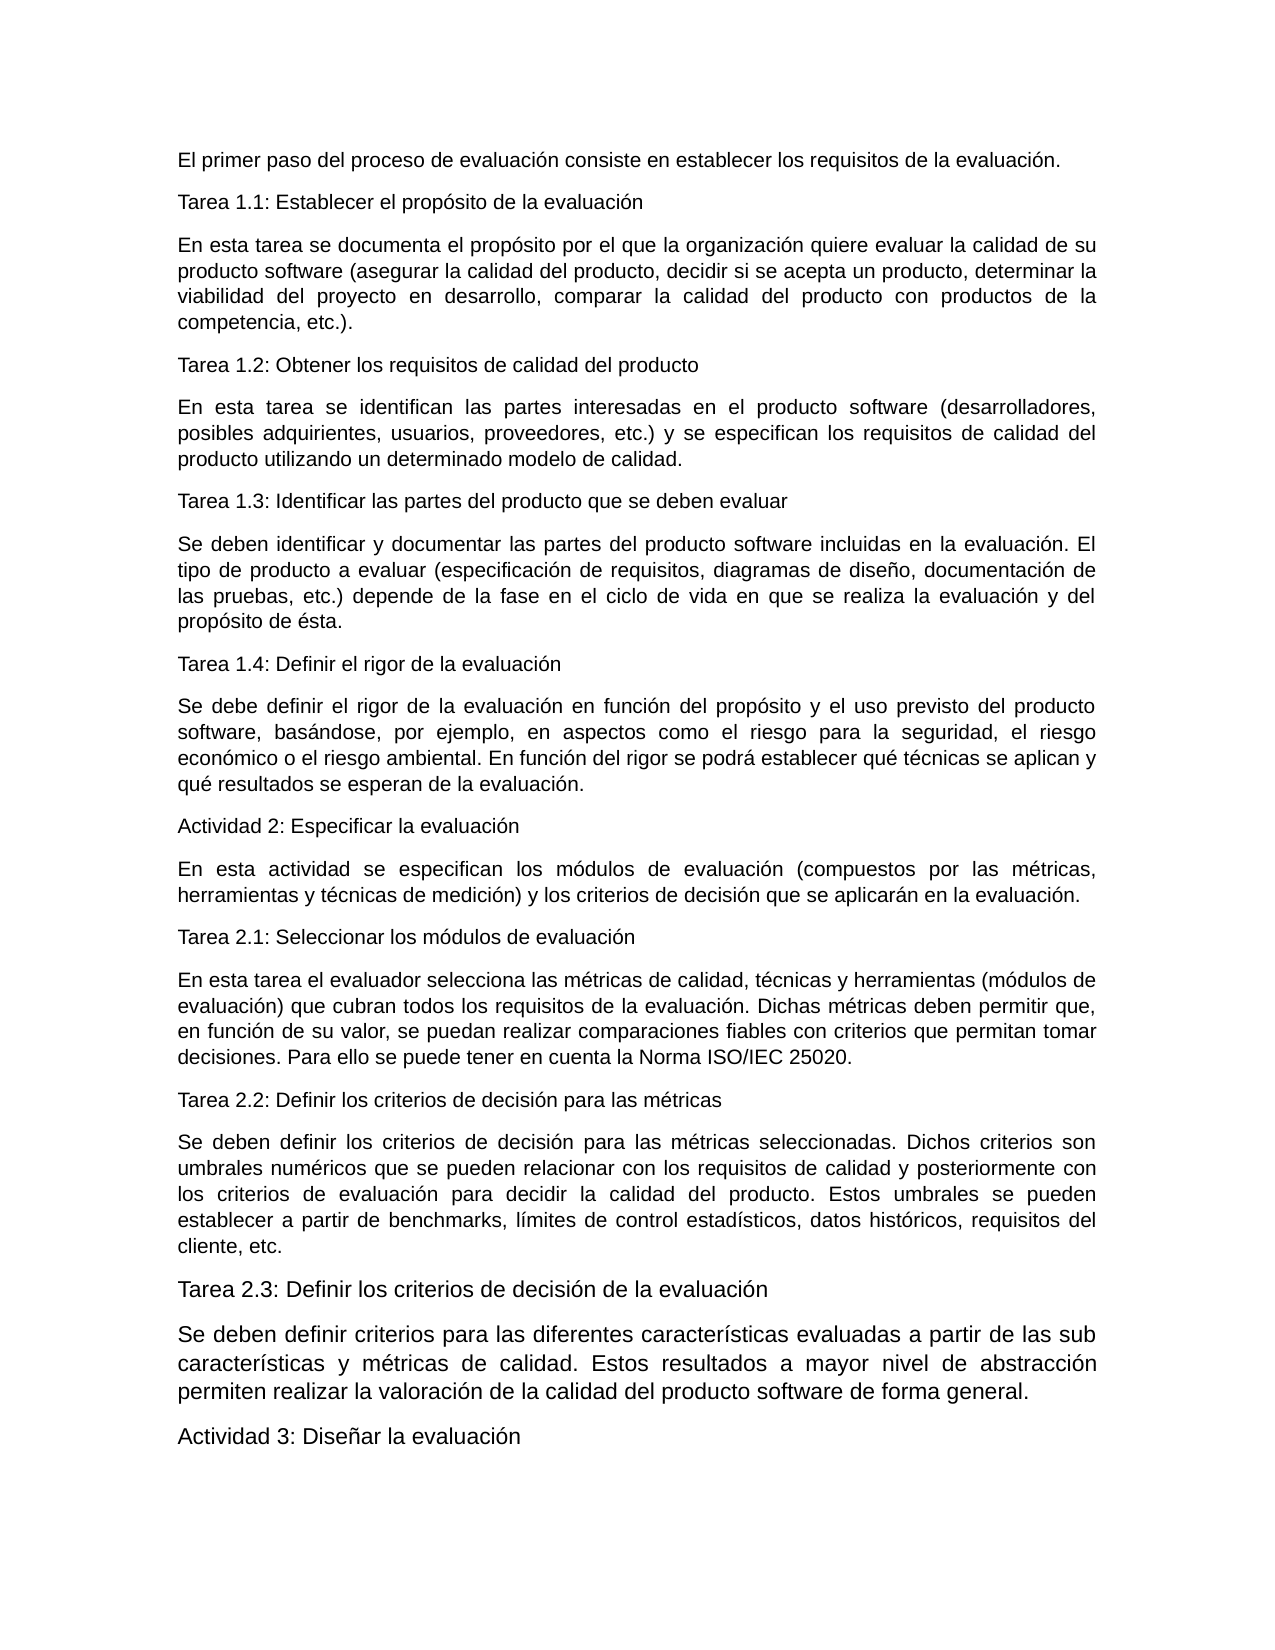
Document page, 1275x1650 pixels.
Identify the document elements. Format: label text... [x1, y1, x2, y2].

text Tarea 1.3: Identificar las partes del producto que se deben evaluar [177, 489, 1098, 513]
text Tarea 2.1: Seleccionar los módulos de evaluación [177, 925, 1098, 949]
text Se deben definir los criterios de decisión para las métricas seleccionadas. Dichos criterios son umbrales numéricos que se pueden relacionar con los requisitos de calidad y posteriormente con los criterios de evaluación para decidir la calidad del producto. Estos umbrales se pueden establecer a partir de benchmarks, límites de control estadísticos, datos históricos, requisitos del cliente, etc. [177, 1130, 1098, 1257]
text Tarea 2.3: Definir los criterios de decisión de la evaluación [177, 1276, 1098, 1302]
text Actividad 3: Diseñar la evaluación [177, 1423, 1098, 1449]
text Se deben identificar y documentar las partes del producto software incluidas en la evaluación. El tipo de producto a evaluar (especificación de requisitos, diagramas de diseño, documentación de las pruebas, etc.) depende de la fase en el ciclo de vida en que se realiza la evaluación y del propósito de ésta. [177, 532, 1098, 633]
text Actividad 2: Especificar la evaluación [177, 814, 1098, 838]
text Tarea 1.4: Definir el rigor de la evaluación [177, 652, 1098, 676]
text Tarea 1.2: Obtener los requisitos de calidad del producto [177, 353, 1098, 377]
text En esta actividad se especifican los módulos de evaluación (compuestos por las métricas, herramientas y técnicas de medición) y los criterios de decisión que se aplicarán en la evaluación. [177, 857, 1098, 907]
text Se deben definir criterios para las diferentes características evaluadas a partir de las sub características y métricas de calidad. Estos resultados a mayor nivel de abstracción permiten realizar la valoración de la calidad del producto software de forma general. [177, 1321, 1098, 1404]
text Se debe definir el rigor de la evaluación en función del propósito y el uso previsto del producto software, basándose, por ejemplo, en aspectos como el riesgo para la seguridad, el riesgo económico o el riesgo ambiental. En función del rigor se podrá establecer qué técnicas se aplican y qué resultados se esperan de la evaluación. [177, 694, 1098, 796]
text En esta tarea se documenta el propósito por el que la organización quiere evaluar la calidad de su producto software (asegurar la calidad del producto, decidir si se acepta un producto, determinar la viabilidad del proyecto en desarrollo, comparar la calidad del producto con productos de la competencia, etc.). [177, 233, 1098, 334]
text Tarea 1.1: Establecer el propósito de la evaluación [177, 190, 1098, 214]
text Tarea 2.2: Definir los criterios de decisión para las métricas [177, 1088, 1098, 1112]
text En esta tarea se identifican las partes interesadas en el producto software (desarrolladores, posibles adquirientes, usuarios, proveedores, etc.) y se especifican los requisitos de calidad del producto utilizando un determinado modelo de calidad. [177, 395, 1098, 471]
text El primer paso del proceso de evaluación consiste en establecer los requisitos de la evaluación. [177, 148, 1098, 172]
text En esta tarea el evaluador selecciona las métricas de calidad, técnicas y herramientas (módulos de evaluación) que cubran todos los requisitos de la evaluación. Dichas métricas deben permitir que, en función de su valor, se puedan realizar comparaciones fiables con criterios que permitan tomar decisiones. Para ello se puede tener en cuenta la Norma ISO/IEC 25020. [177, 968, 1098, 1069]
